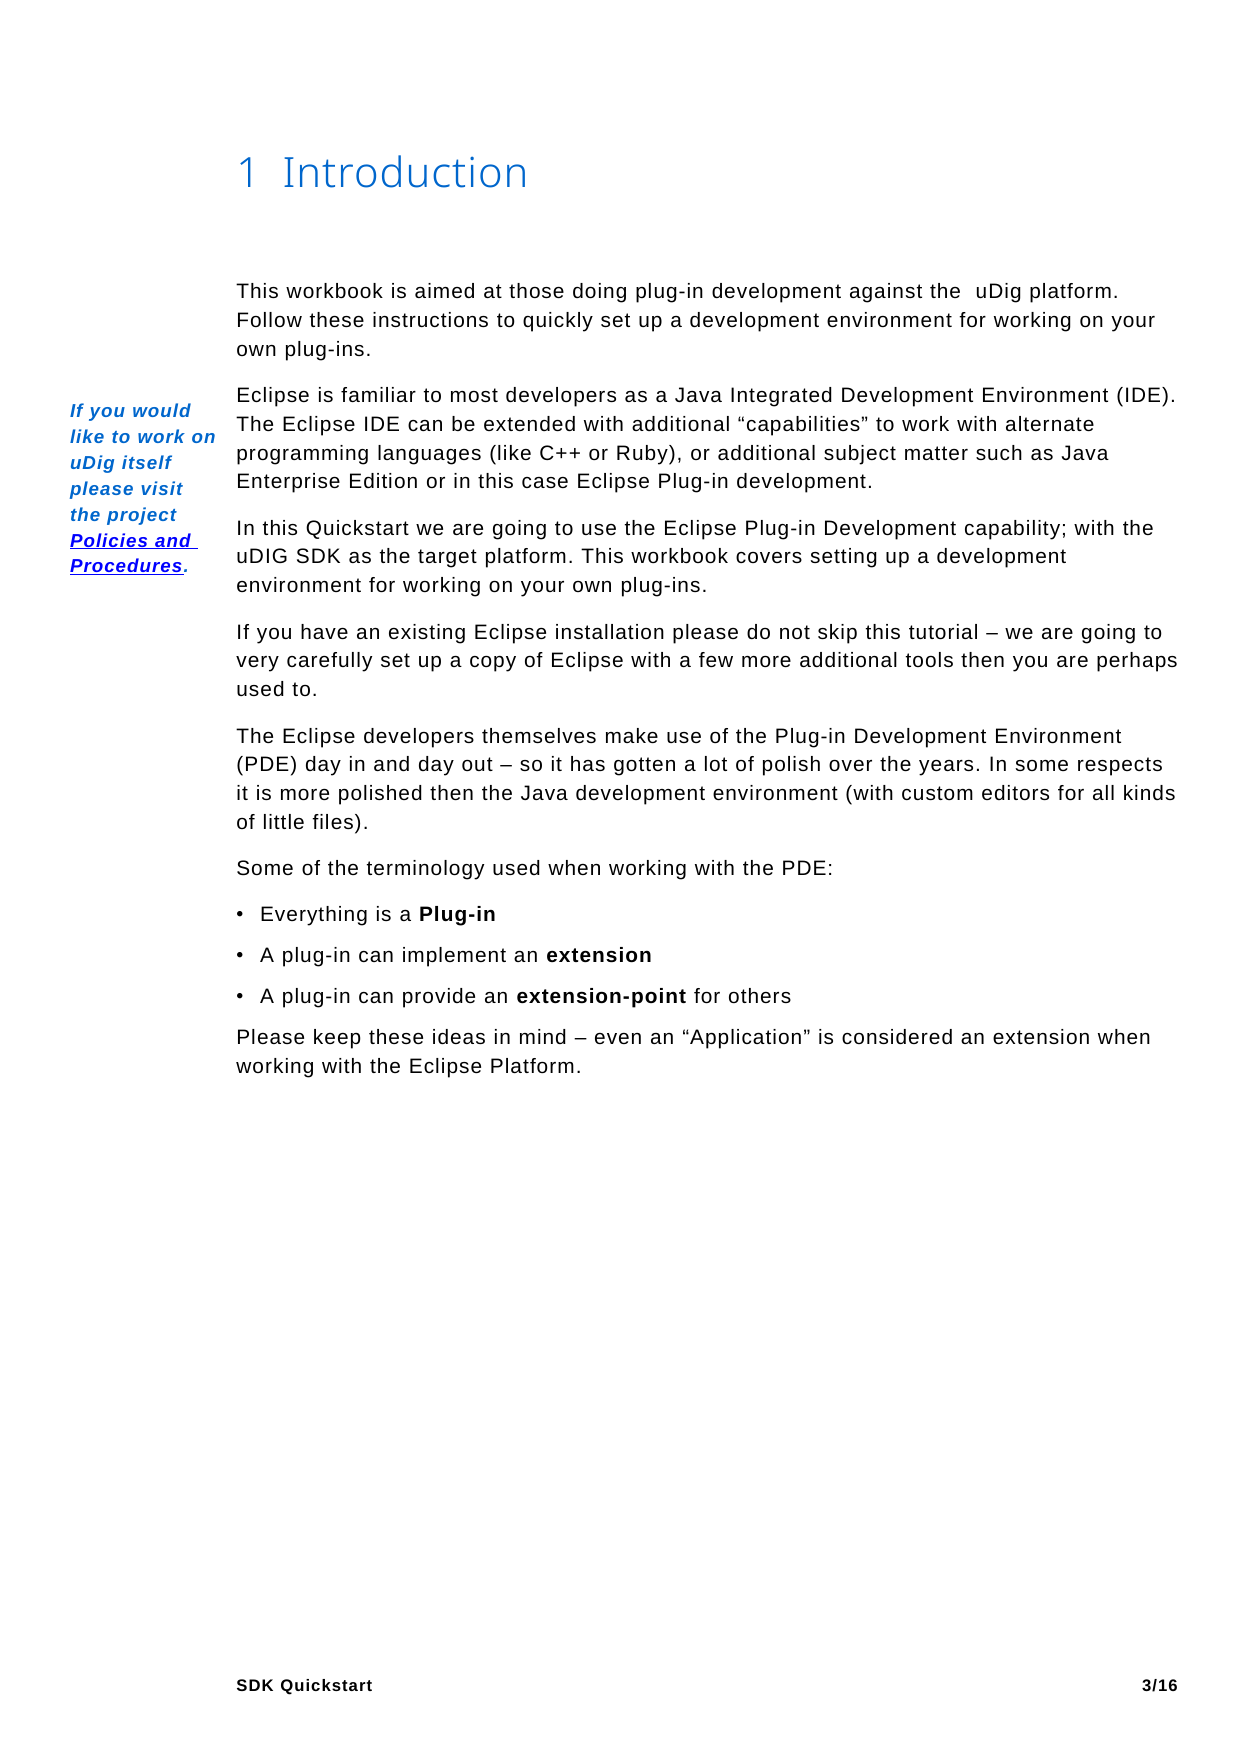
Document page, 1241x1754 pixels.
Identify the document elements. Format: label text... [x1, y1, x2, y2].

text If you would like to work on uDig itself please visit the project Policies and Procedures. [70, 400, 222, 577]
list A plug-in can provide an extension-point for others [236, 984, 1181, 1008]
text Eclipse is familiar to most developers as a Java Integrated Development Environment (IDE). The Eclipse IDE can be extended with additional “capabilities” to work with alternate programming languages (like C++ or Ruby), or additional subject matter such as Java Enterprise Edition or in this case Eclipse Plug-in development. [236, 383, 1181, 493]
list Everything is a Plug-in [236, 902, 1181, 926]
list A plug-in can implement an extension [236, 943, 1181, 967]
text This workbook is aimed at those doing plug-in development against the uDig platform. Follow these instructions to quickly set up a development environment for working on your own plug-ins. [236, 279, 1181, 360]
text The Eclipse developers themselves make use of the Plug-in Development Environment (PDE) day in and day out – so it has gotten a lot of polish over the years. In some respects it is more polished then the Java development environment (with custom editors for all kinds of little files). [236, 723, 1181, 834]
subtitle Introduction [236, 143, 1181, 200]
text In this Quickstart we are going to use the Eclipse Plug-in Development capability; with the uDIG SDK as the target platform. This workbook covers setting up a development environment for working on your own plug-ins. [236, 516, 1181, 597]
text Some of the terminology used when working with the PDE: [236, 856, 1181, 880]
text If you have an existing Eclipse installation please do not skip this tutorial – we are going to very carefully set up a copy of Eclipse with a few more additional tools then you are perhaps used to. [236, 619, 1181, 701]
text Please keep these ideas in mind – even an “Application” is considered an extension when working with the Eclipse Platform. [236, 1025, 1181, 1078]
